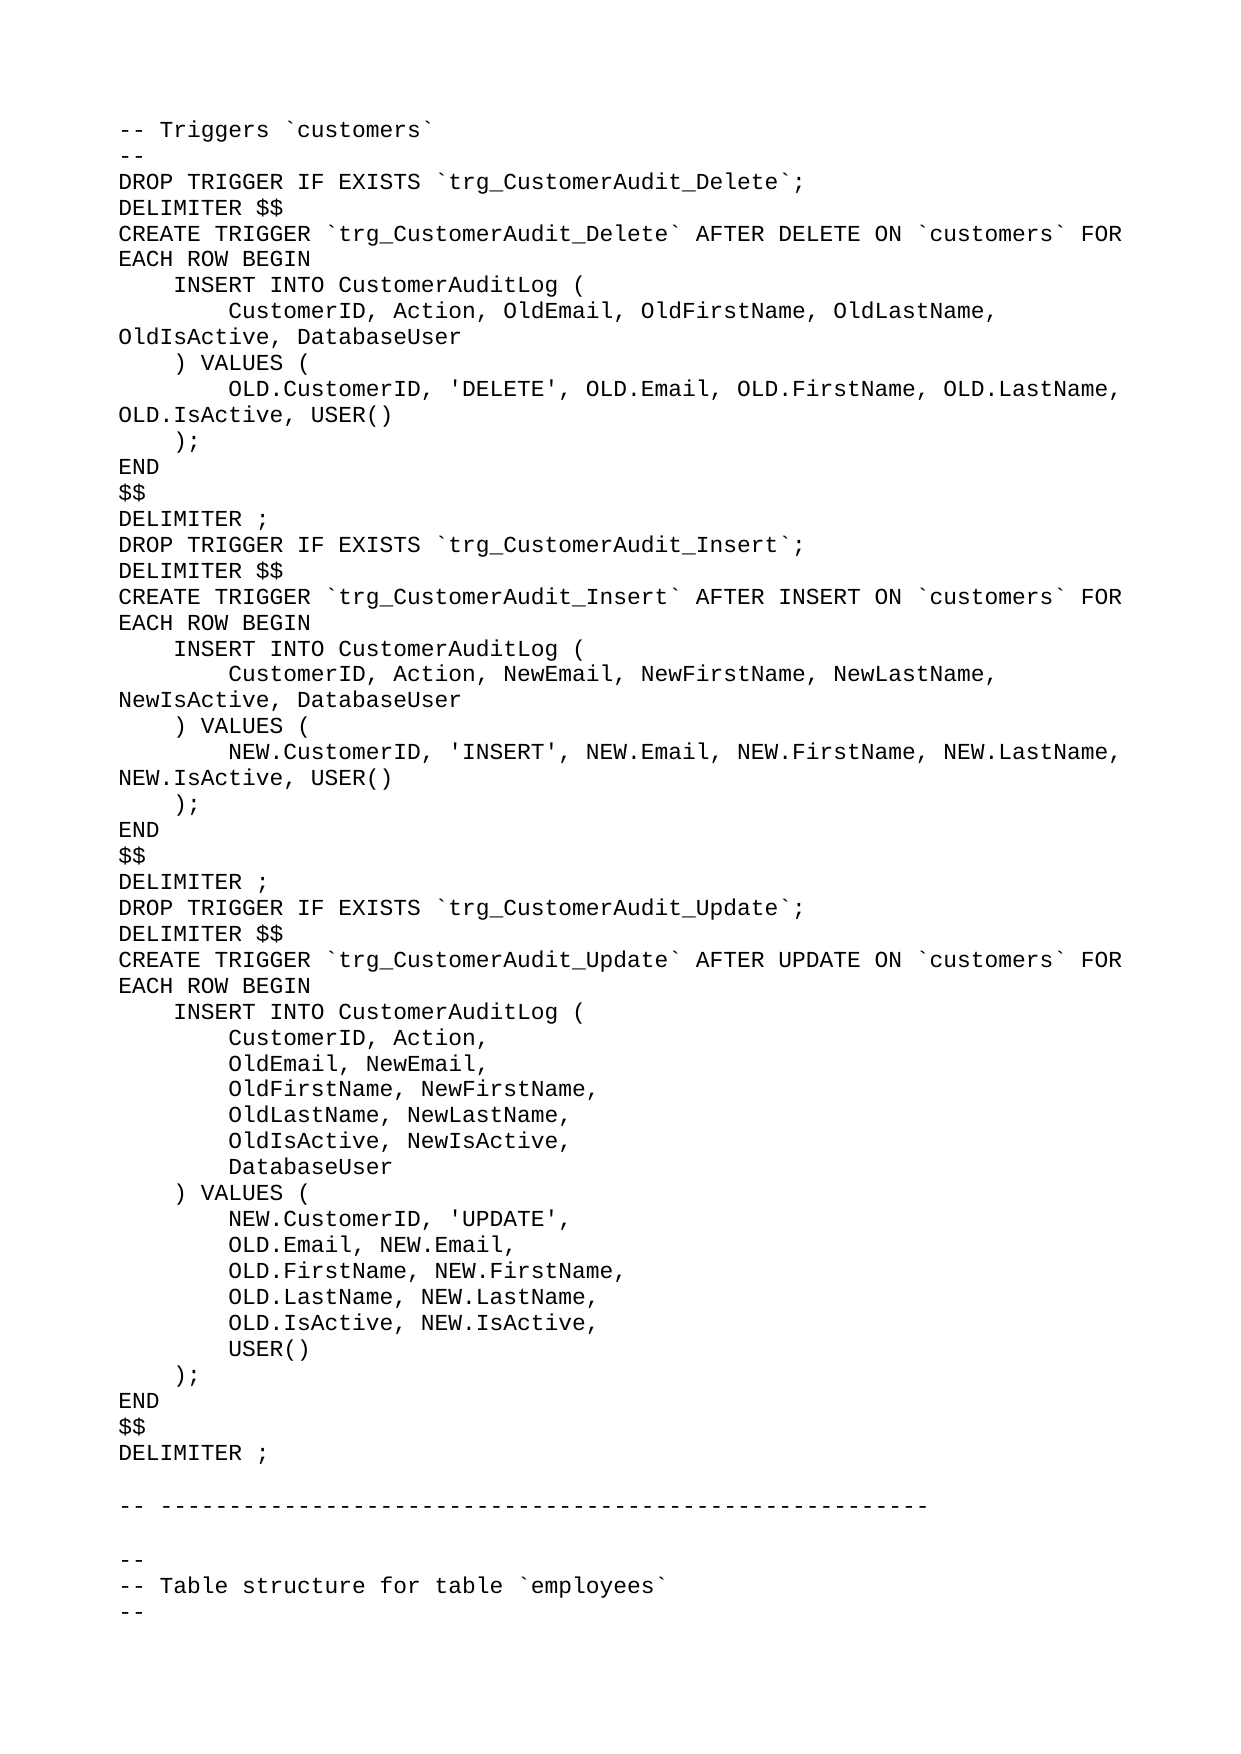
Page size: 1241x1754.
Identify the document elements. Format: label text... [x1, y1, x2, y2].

text USER() [118, 1337, 1122, 1363]
text END [118, 1389, 1122, 1415]
text OldEmail, NewEmail, [118, 1052, 1122, 1078]
text -- Triggers `customers` [118, 118, 1122, 144]
text DROP TRIGGER IF EXISTS `trg_CustomerAudit_Insert`; [118, 533, 1122, 559]
text OLD.FirstName, NEW.FirstName, [118, 1259, 1122, 1285]
text CREATE TRIGGER `trg_CustomerAudit_Update` AFTER UPDATE ON `customers` FOR EACH ROW BEGIN [118, 948, 1122, 1000]
text OLD.IsActive, NEW.IsActive, [118, 1311, 1122, 1337]
text -- Table structure for table `employees` [118, 1575, 1122, 1601]
text DELIMITER ; [118, 870, 1122, 896]
text END [118, 455, 1122, 481]
text DELIMITER $$ [118, 922, 1122, 948]
text OldFirstName, NewFirstName, [118, 1078, 1122, 1104]
text -- [118, 144, 1122, 170]
text -- [118, 1549, 1122, 1575]
text CustomerID, Action, OldEmail, OldFirstName, OldLastName, OldIsActive, DatabaseUser [118, 300, 1122, 352]
text DROP TRIGGER IF EXISTS `trg_CustomerAudit_Delete`; [118, 170, 1122, 196]
text DatabaseUser [118, 1156, 1122, 1182]
text $$ [118, 481, 1122, 507]
text DROP TRIGGER IF EXISTS `trg_CustomerAudit_Update`; [118, 896, 1122, 922]
text -- -------------------------------------------------------- [118, 1495, 1122, 1521]
text DELIMITER ; [118, 1441, 1122, 1467]
text CustomerID, Action, NewEmail, NewFirstName, NewLastName, NewIsActive, DatabaseUser [118, 663, 1122, 715]
text ); [118, 429, 1122, 455]
text ) VALUES ( [118, 352, 1122, 377]
text OldIsActive, NewIsActive, [118, 1130, 1122, 1156]
text OldLastName, NewLastName, [118, 1104, 1122, 1130]
text -- [118, 1601, 1122, 1627]
text ); [118, 792, 1122, 818]
text END [118, 818, 1122, 844]
text OLD.LastName, NEW.LastName, [118, 1285, 1122, 1311]
text OLD.Email, NEW.Email, [118, 1233, 1122, 1259]
text INSERT INTO CustomerAuditLog ( [118, 274, 1122, 300]
text OLD.CustomerID, 'DELETE', OLD.Email, OLD.FirstName, OLD.LastName, OLD.IsActive, USER() [118, 377, 1122, 429]
text ) VALUES ( [118, 715, 1122, 741]
text INSERT INTO CustomerAuditLog ( [118, 1000, 1122, 1026]
text NEW.CustomerID, 'INSERT', NEW.Email, NEW.FirstName, NEW.LastName, NEW.IsActive, USER() [118, 741, 1122, 792]
text ) VALUES ( [118, 1182, 1122, 1207]
text INSERT INTO CustomerAuditLog ( [118, 637, 1122, 663]
text $$ [118, 1415, 1122, 1441]
text DELIMITER $$ [118, 559, 1122, 585]
text DELIMITER ; [118, 507, 1122, 533]
text NEW.CustomerID, 'UPDATE', [118, 1207, 1122, 1233]
text ); [118, 1363, 1122, 1389]
text CREATE TRIGGER `trg_CustomerAudit_Delete` AFTER DELETE ON `customers` FOR EACH ROW BEGIN [118, 222, 1122, 274]
text DELIMITER $$ [118, 196, 1122, 222]
text CREATE TRIGGER `trg_CustomerAudit_Insert` AFTER INSERT ON `customers` FOR EACH ROW BEGIN [118, 585, 1122, 637]
text $$ [118, 844, 1122, 870]
text CustomerID, Action, [118, 1026, 1122, 1052]
